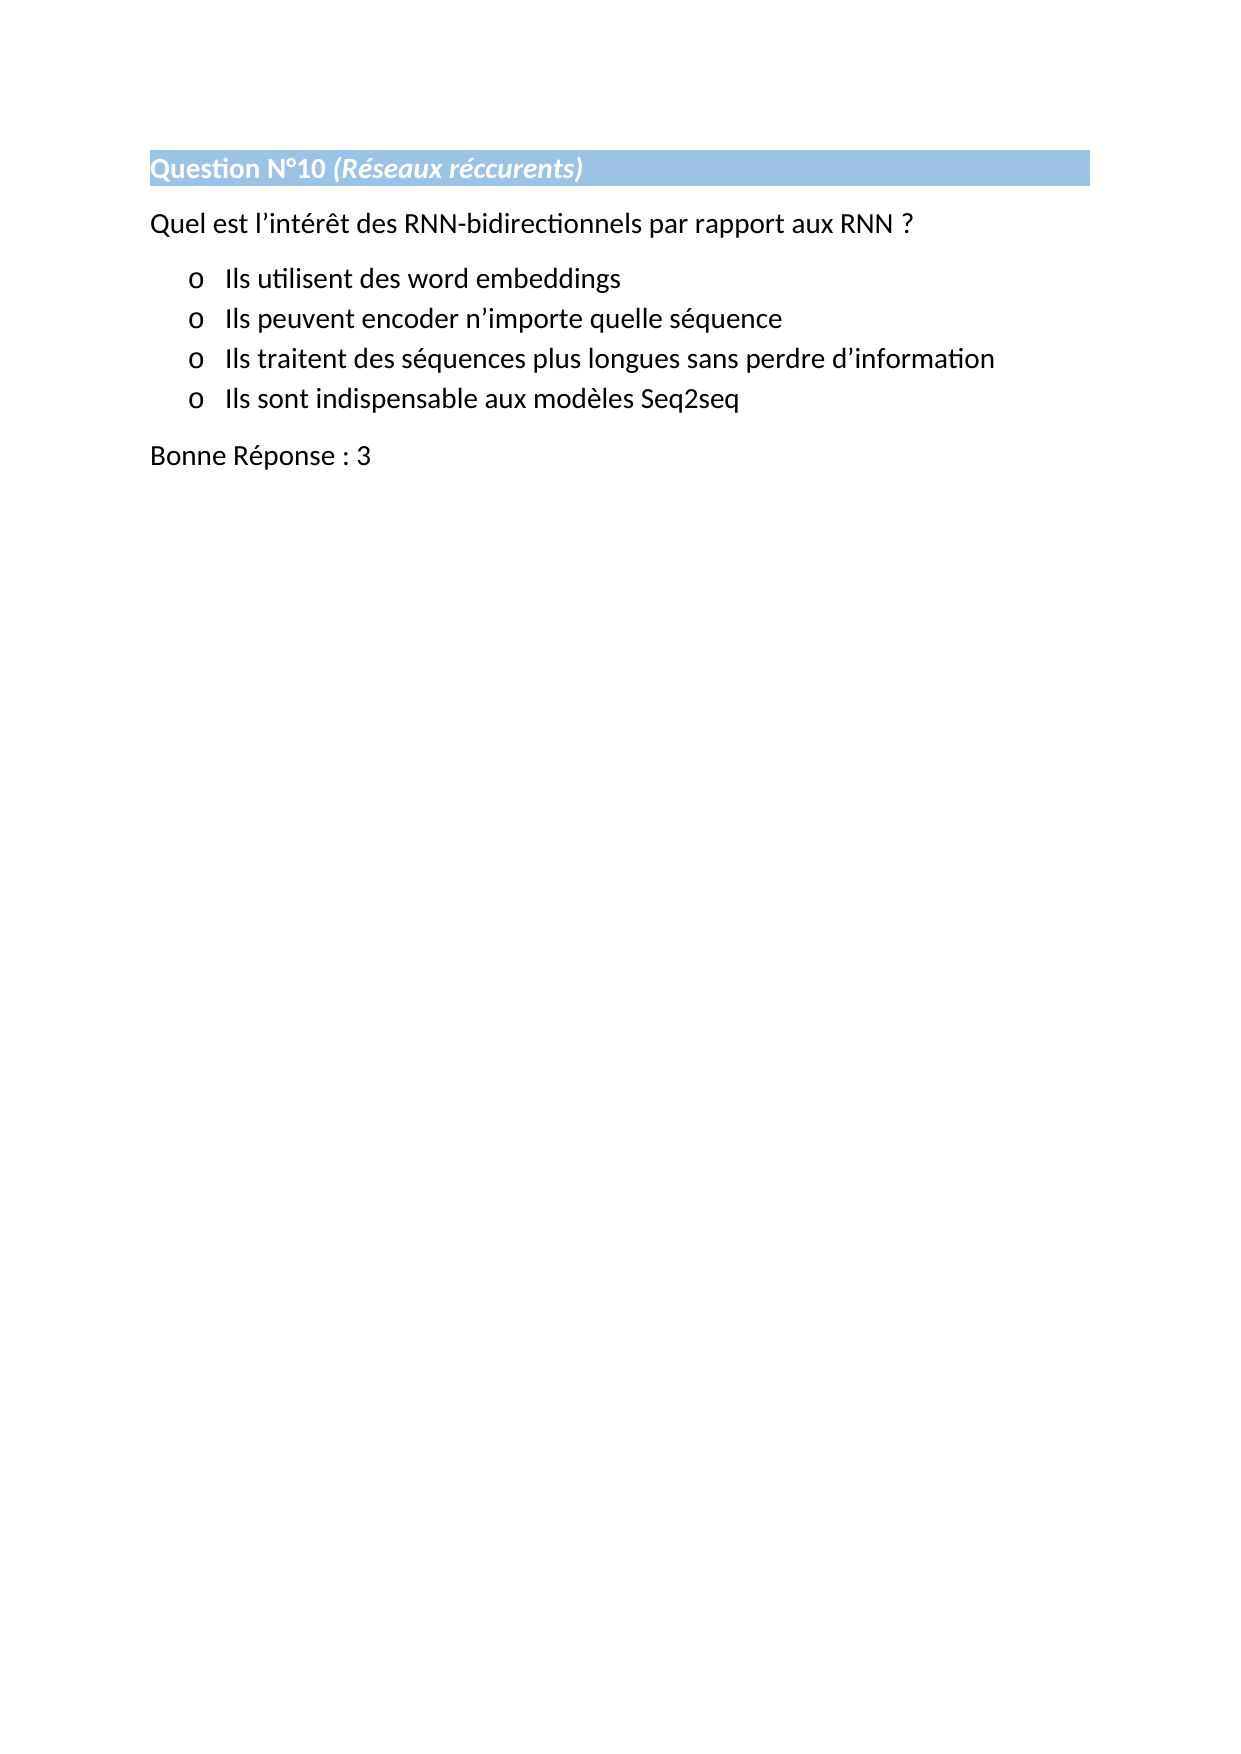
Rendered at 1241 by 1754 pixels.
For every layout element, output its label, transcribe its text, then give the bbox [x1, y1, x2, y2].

text Quel est l’intérêt des RNN-bidirectionnels par rapport aux RNN ? [150, 205, 1090, 241]
text Bonne Réponse : 3 [150, 437, 1090, 472]
list Ils sont indispensable aux modèles Seq2seq [187, 380, 1090, 417]
list Ils traitent des séquences plus longues sans perdre d’information [187, 340, 1090, 377]
list Ils utilisent des word embeddings [187, 260, 1090, 297]
list Ils peuvent encoder n’importe quelle séquence [187, 300, 1090, 337]
text Question N°10 (Réseaux réccurents) [150, 150, 1090, 186]
